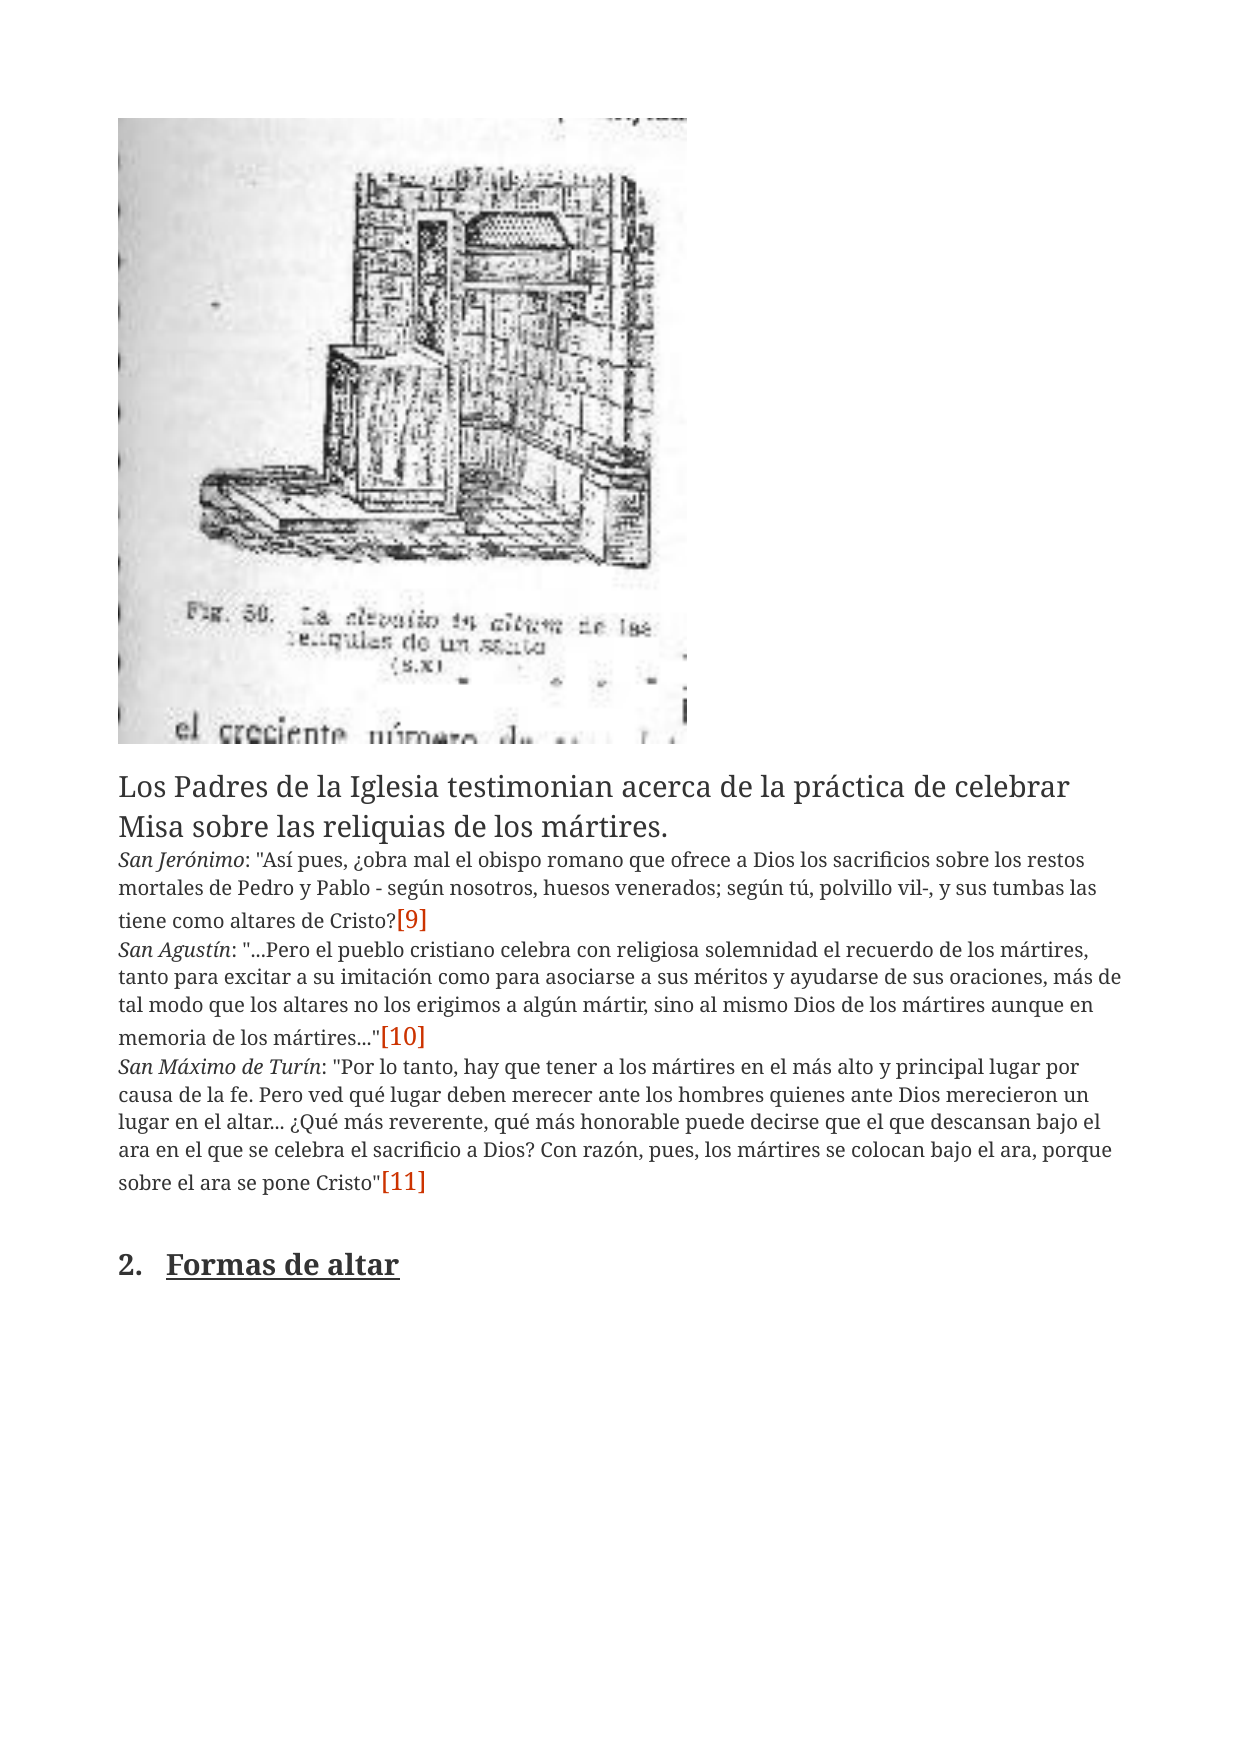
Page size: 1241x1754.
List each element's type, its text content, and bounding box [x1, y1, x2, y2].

picture [118, 118, 687, 744]
text Los Padres de la Iglesia testimonian acerca de la práctica de celebrar Misa sobre las reliquias de los mártires. [118, 766, 1122, 846]
text San Agustín: "...Pero el pueblo cristiano celebra con religiosa solemnidad el recuerdo de los mártires, tanto para excitar a su imitación como para asociarse a sus méritos y ayudarse de sus oraciones, más de tal modo que los altares no los erigimos a algún mártir, sino al mismo Dios de los mártires aunque en memoria de los mártires..."[10] [118, 935, 1122, 1052]
text San Jerónimo: "Así pues, ¿obra mal el obispo romano que ofrece a Dios los sacrificios sobre los restos mortales de Pedro y Pablo - según nosotros, huesos venerados; según tú, polvillo vil-, y sus tumbas las tiene como altares de Cristo?[9] [118, 846, 1122, 935]
text San Máximo de Turín: "Por lo tanto, hay que tener a los mártires en el más alto y principal lugar por causa de la fe. Pero ved qué lugar deben merecer ante los hombres quienes ante Dios merecieron un lugar en el altar... ¿Qué más reverente, qué más honorable puede decirse que el que descansan bajo el ara en el que se celebra el sacrificio a Dios? Con razón, pues, los mártires se colocan bajo el ara, porque sobre el ara se pone Cristo"[11] [118, 1052, 1122, 1197]
text 2. Formas de altar [118, 1244, 1122, 1284]
